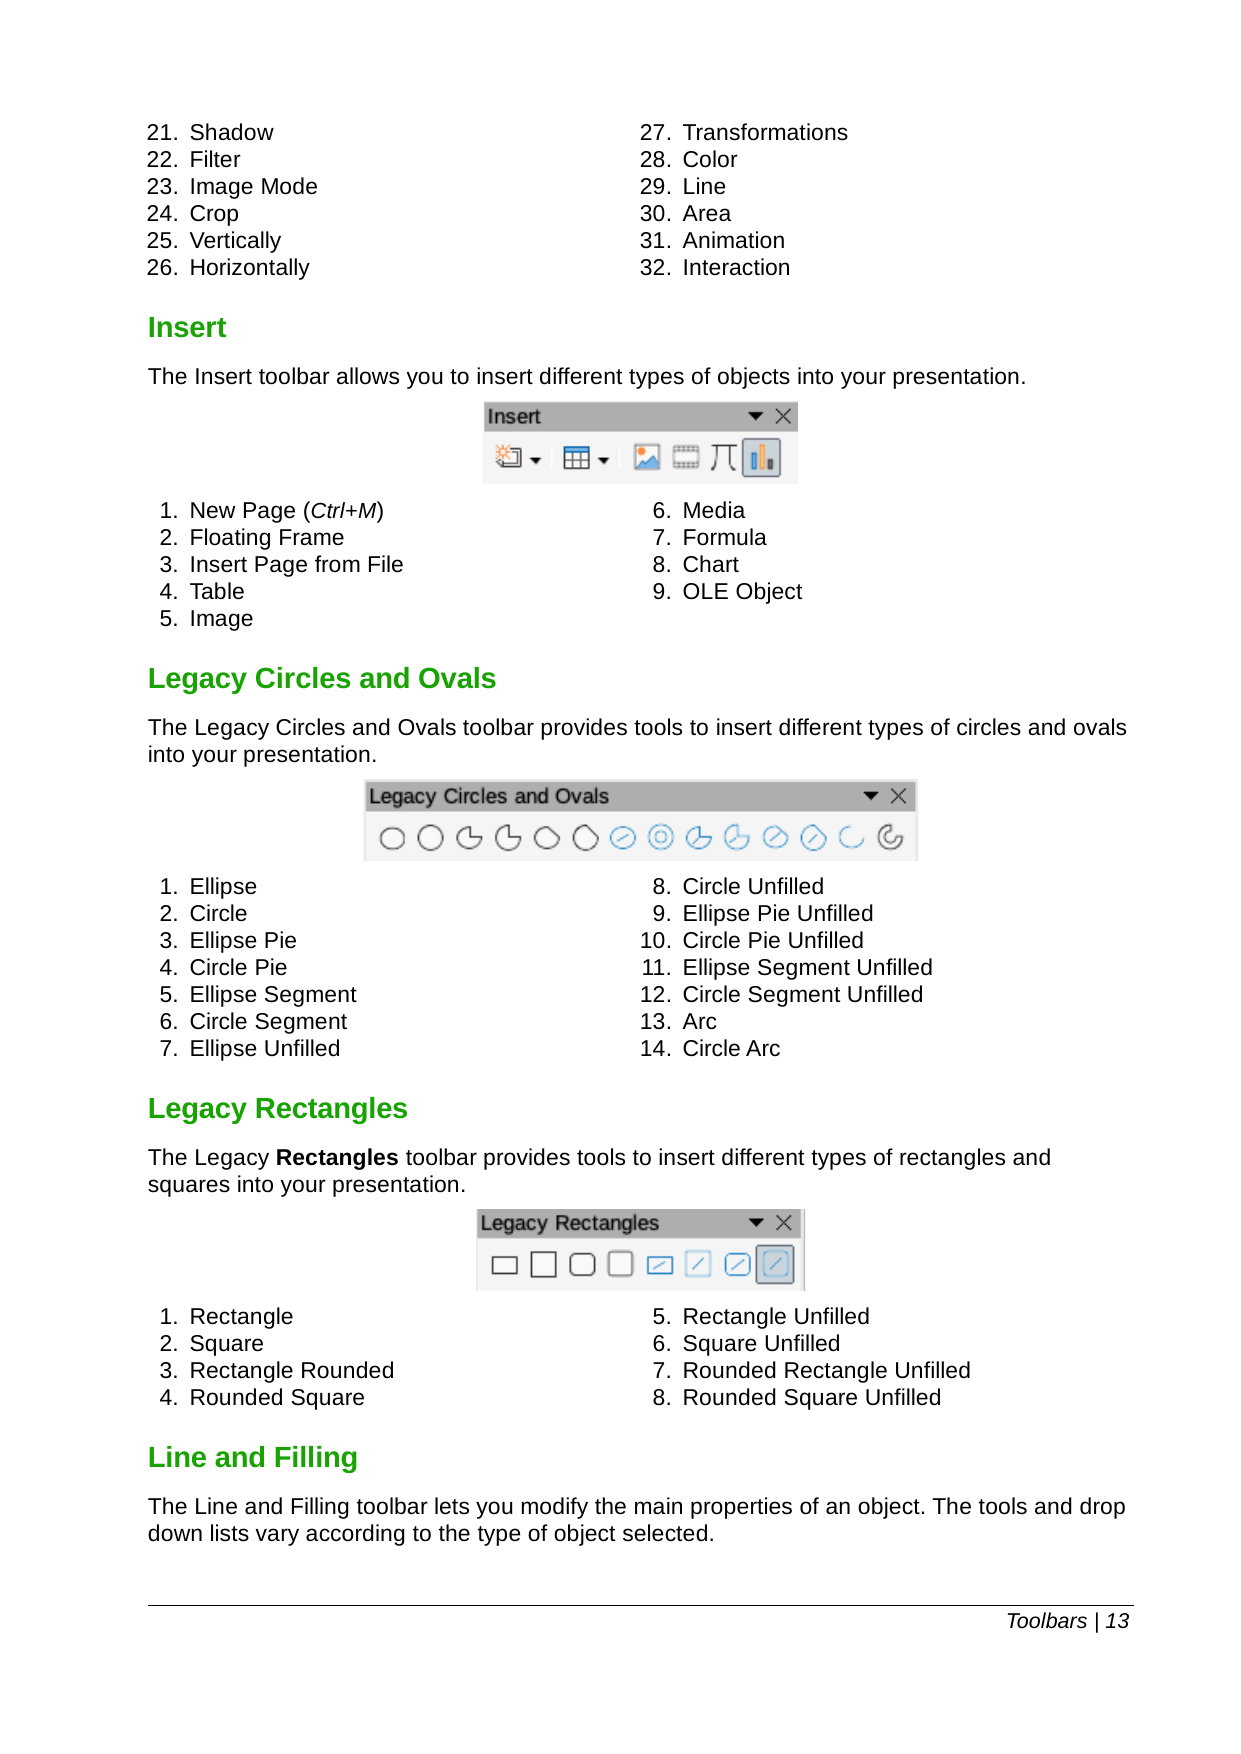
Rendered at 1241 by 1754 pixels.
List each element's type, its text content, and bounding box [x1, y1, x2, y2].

list The Legacy Circles and Ovals toolbar provides tools to insert different types of circles and ovals into your presentation. [148, 713, 1134, 767]
list Rounded Square Unfilled [672, 1384, 1134, 1411]
text The Insert toolbar allows you to insert different types of objects into your presentation. [148, 362, 1134, 389]
picture [483, 401, 798, 484]
list Circle Segment [179, 1007, 641, 1034]
subtitle Line and Filling [148, 1440, 1134, 1473]
list Animation [672, 226, 1134, 253]
list Square Unfilled [672, 1329, 1134, 1357]
list Filter [179, 145, 641, 172]
list Color [672, 145, 1134, 172]
list Ellipse Segment [179, 980, 641, 1007]
list Ellipse Pie [179, 926, 641, 953]
list Circle Pie Unfilled [672, 926, 1134, 953]
list Circle Pie [179, 953, 641, 980]
list Rounded Square [179, 1384, 641, 1411]
list Ellipse [179, 872, 641, 899]
list Area [672, 199, 1134, 226]
list Arc [672, 1007, 1134, 1034]
list Ellipse Pie Unfilled [672, 899, 1134, 926]
list Image Mode [179, 172, 641, 199]
list Circle [179, 899, 641, 926]
subtitle Legacy Circles and Ovals [148, 661, 1134, 694]
list Table [179, 577, 641, 604]
list Crop [179, 199, 641, 226]
list Rectangle Rounded [179, 1357, 641, 1384]
list Line [672, 172, 1134, 199]
list Rounded Rectangle Unfilled [672, 1357, 1134, 1384]
list Image [179, 604, 641, 631]
list Horizontally [179, 253, 641, 281]
list Floating Frame [179, 523, 641, 550]
picture [476, 1209, 806, 1291]
list Formula [672, 523, 1134, 550]
text The Legacy Rectangles toolbar provides tools to insert different types of rectangles and squares into your presentation. [148, 1143, 1134, 1197]
list Interaction [672, 253, 1134, 281]
list New Page (Ctrl+M) [179, 496, 641, 523]
text The Line and Filling toolbar lets you modify the main properties of an object. The tools and drop down lists vary according to the type of object selected. [148, 1492, 1134, 1546]
list Circle Arc [672, 1034, 1134, 1062]
list Rectangle [179, 1302, 641, 1329]
list Square [179, 1329, 641, 1357]
list Circle Segment Unfilled [672, 980, 1134, 1007]
list Transformations [672, 118, 1134, 145]
subtitle Legacy Rectangles [148, 1091, 1134, 1124]
subtitle Insert [148, 310, 1134, 343]
list Ellipse Segment Unfilled [672, 953, 1134, 980]
list Insert Page from File [179, 550, 641, 577]
list Rectangle Unfilled [672, 1302, 1134, 1329]
list Media [672, 496, 1134, 523]
list Vertically [179, 226, 641, 253]
picture [363, 779, 919, 861]
list Circle Unfilled [672, 872, 1134, 899]
list Shadow [179, 118, 641, 145]
list Ellipse Unfilled [179, 1034, 641, 1062]
list OLE Object [672, 577, 1134, 604]
list Chart [672, 550, 1134, 577]
